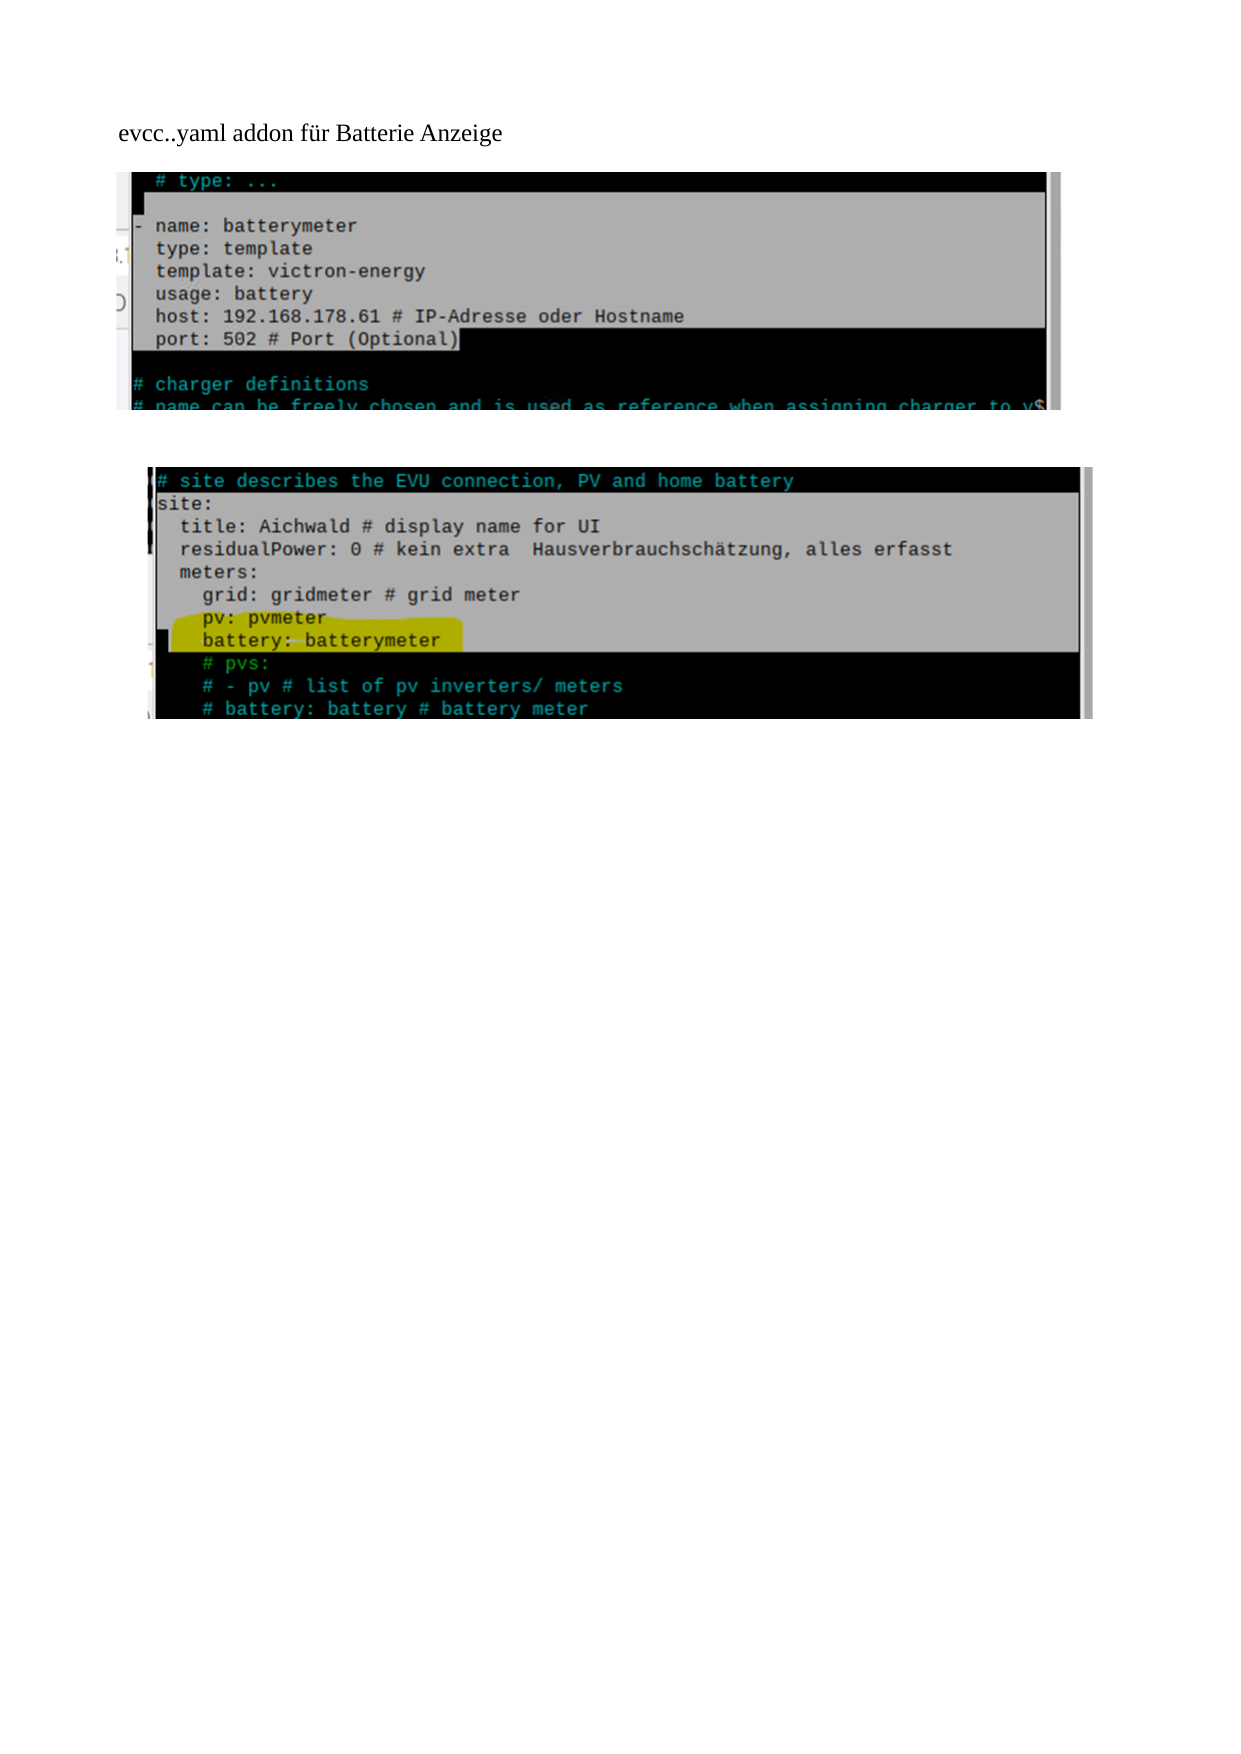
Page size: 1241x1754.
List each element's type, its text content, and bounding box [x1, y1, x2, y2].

text evcc..yaml addon für Batterie Anzeige [118, 118, 1122, 147]
picture [147, 467, 1093, 719]
picture [116, 172, 1062, 410]
